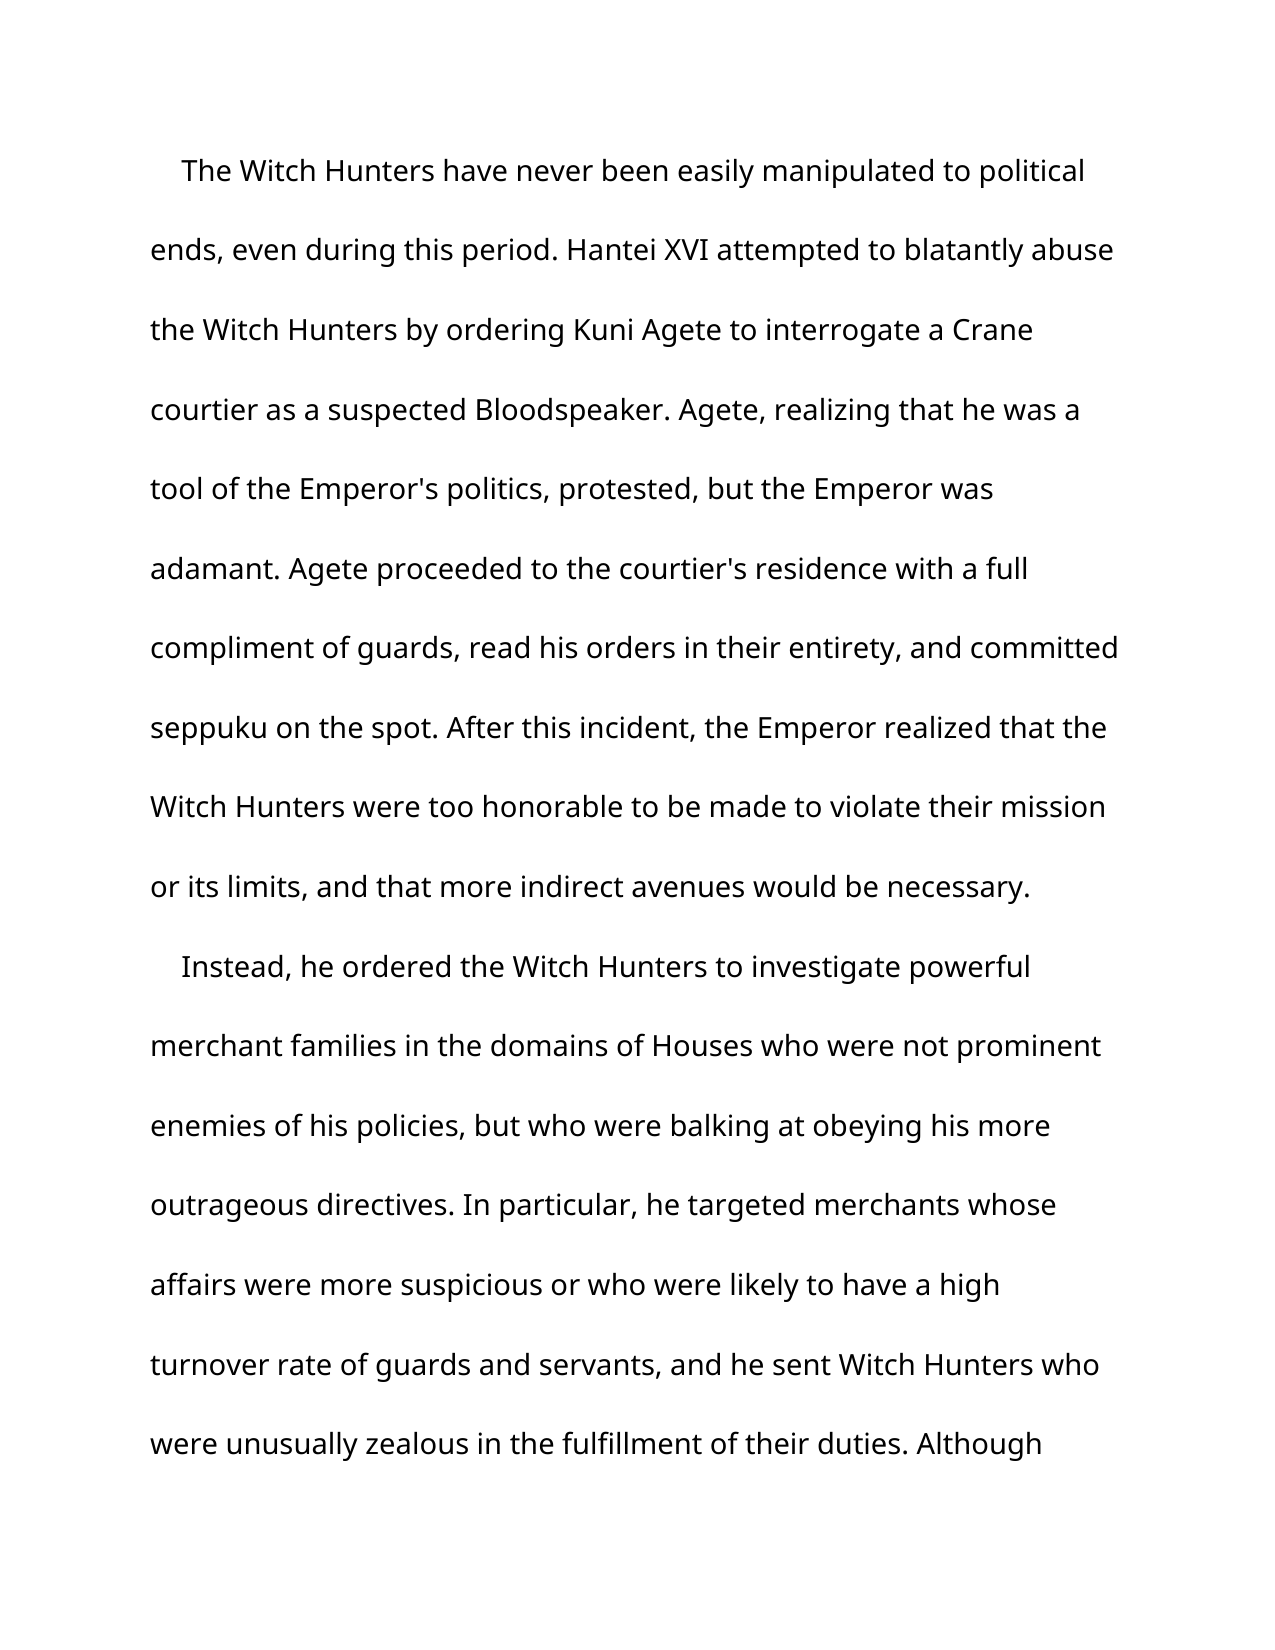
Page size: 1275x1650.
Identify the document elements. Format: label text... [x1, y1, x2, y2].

text The Witch Hunters have never been easily manipulated to political ends, even during this period. Hantei XVI attempted to blatantly abuse the Witch Hunters by ordering Kuni Agete to interrogate a Crane courtier as a suspected Bloodspeaker. Agete, realizing that he was a tool of the Emperor's politics, protested, but the Emperor was adamant. Agete proceeded to the courtier's residence with a full compliment of guards, read his orders in their entirety, and committed seppuku on the spot. After this incident, the Emperor realized that the Witch Hunters were too honorable to be made to violate their mission or its limits, and that more indirect avenues would be necessary. [150, 150, 1125, 906]
text Instead, he ordered the Witch Hunters to investigate powerful merchant families in the domains of Houses who were not prominent enemies of his policies, but who were balking at obeying his more outrageous directives. In particular, he targeted merchants whose affairs were more suspicious or who were likely to have a high turnover rate of guards and servants, and he sent Witch Hunters who were unusually zealous in the fulfillment of their duties. Although [150, 946, 1125, 1463]
